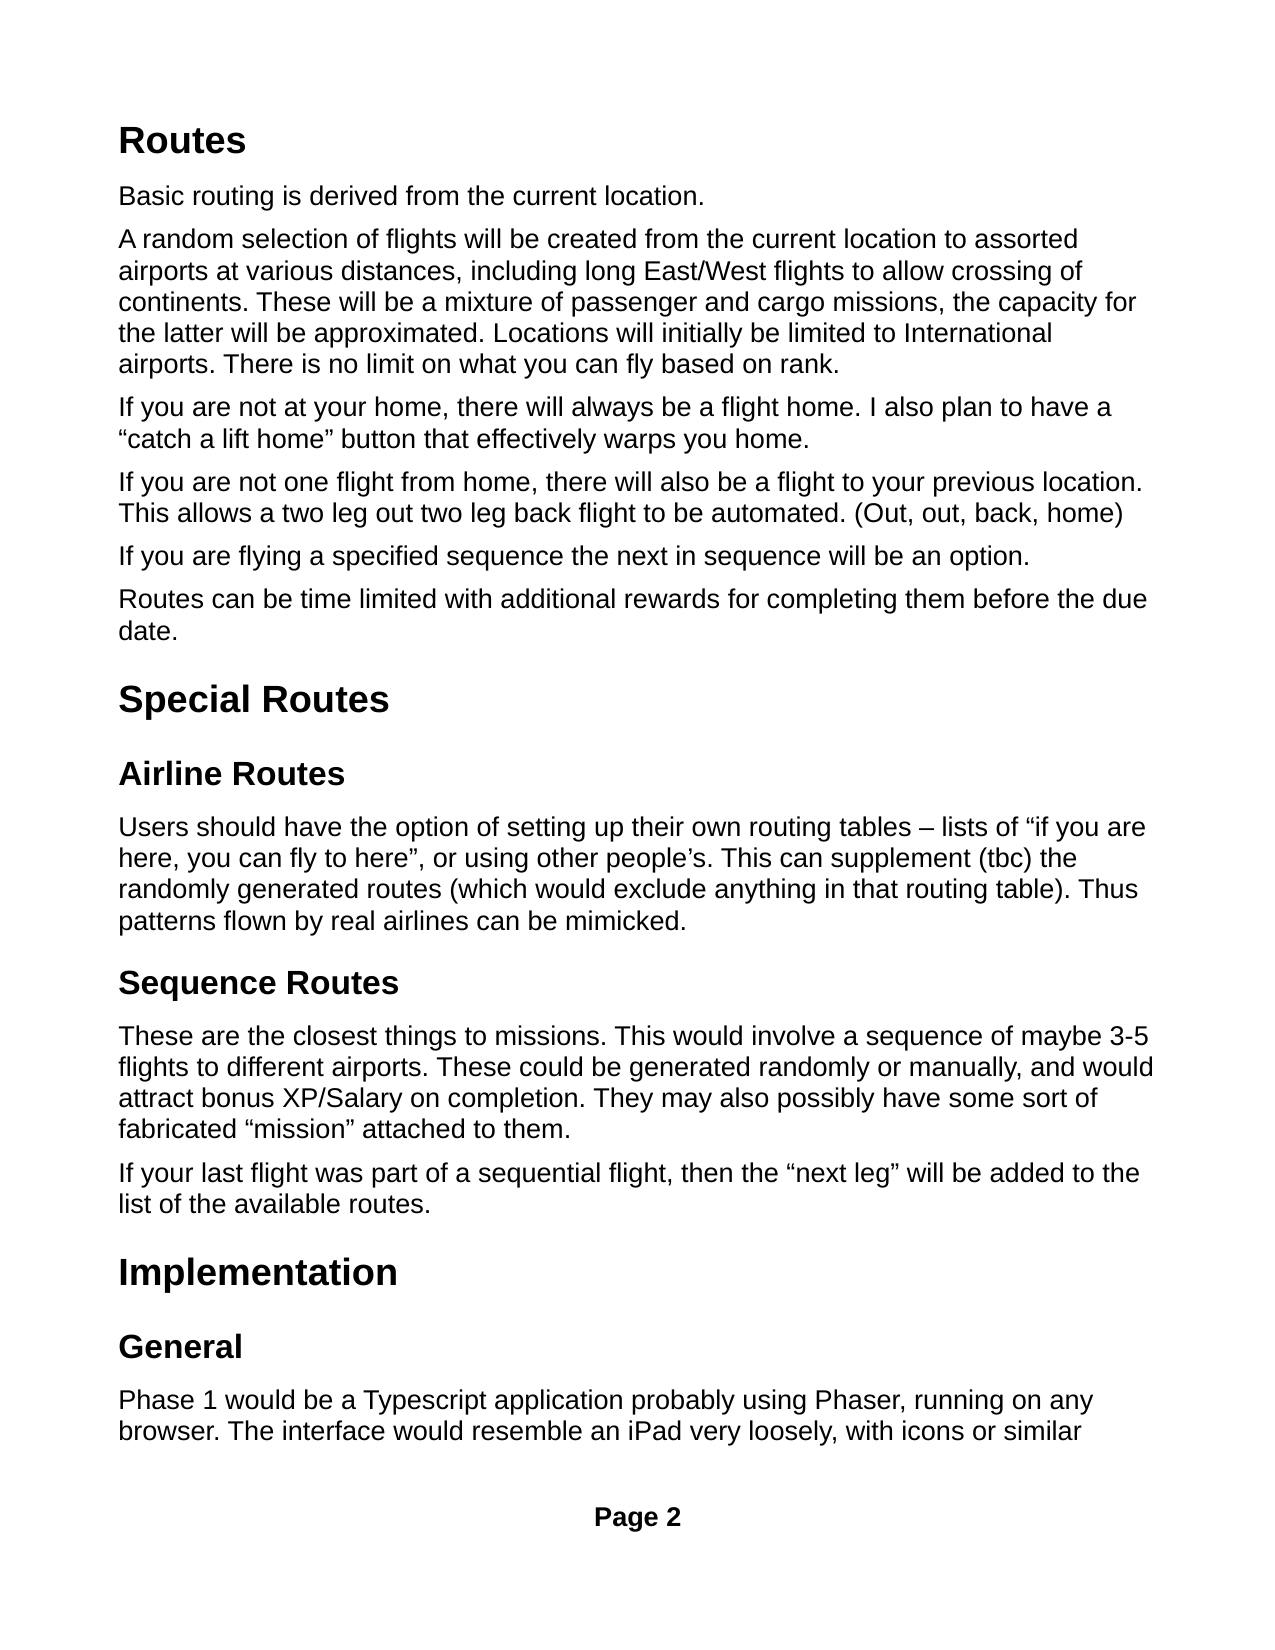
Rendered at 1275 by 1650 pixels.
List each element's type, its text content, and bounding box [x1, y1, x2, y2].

text These are the closest things to missions. This would involve a sequence of maybe 3-5 flights to different airports. These could be generated randomly or manually, and would attract bonus XP/Salary on completion. They may also possibly have some sort of fabricated “mission” attached to them. [118, 1020, 1157, 1145]
text If your last flight was part of a sequential flight, then the “next leg” will be added to the list of the available routes. [118, 1157, 1157, 1219]
subtitle Special Routes [118, 677, 1157, 720]
text If you are flying a specified sequence the next in sequence will be an option. [118, 540, 1157, 571]
subtitle General [118, 1327, 1157, 1366]
text Basic routing is derived from the current location. [118, 180, 1157, 211]
text Phase 1 would be a Typescript application probably using Phaser, running on any browser. The interface would resemble an iPad very loosely, with icons or similar [118, 1384, 1157, 1447]
subtitle Implementation [118, 1250, 1157, 1294]
subtitle Sequence Routes [118, 963, 1157, 1001]
text Users should have the option of setting up their own routing tables – lists of “if you are here, you can fly to here”, or using other people’s. This can supplement (tbc) the randomly generated routes (which would exclude anything in that routing table). Thus patterns flown by real airlines can be mimicked. [118, 811, 1157, 936]
text If you are not at your home, there will always be a flight home. I also plan to have a “catch a lift home” button that effectively warps you home. [118, 391, 1157, 454]
subtitle Airline Routes [118, 754, 1157, 792]
text Routes can be time limited with additional rewards for completing them before the due date. [118, 583, 1157, 646]
text If you are not one flight from home, there will also be a flight to your previous location. This allows a two leg out two leg back flight to be automated. (Out, out, back, home) [118, 466, 1157, 528]
text A random selection of flights will be created from the current location to assorted airports at various distances, including long East/West flights to allow crossing of continents. These will be a mixture of passenger and cargo missions, the capacity for the latter will be approximated. Locations will initially be limited to International airports. There is no limit on what you can fly based on rank. [118, 223, 1157, 379]
subtitle Routes [118, 118, 1157, 162]
